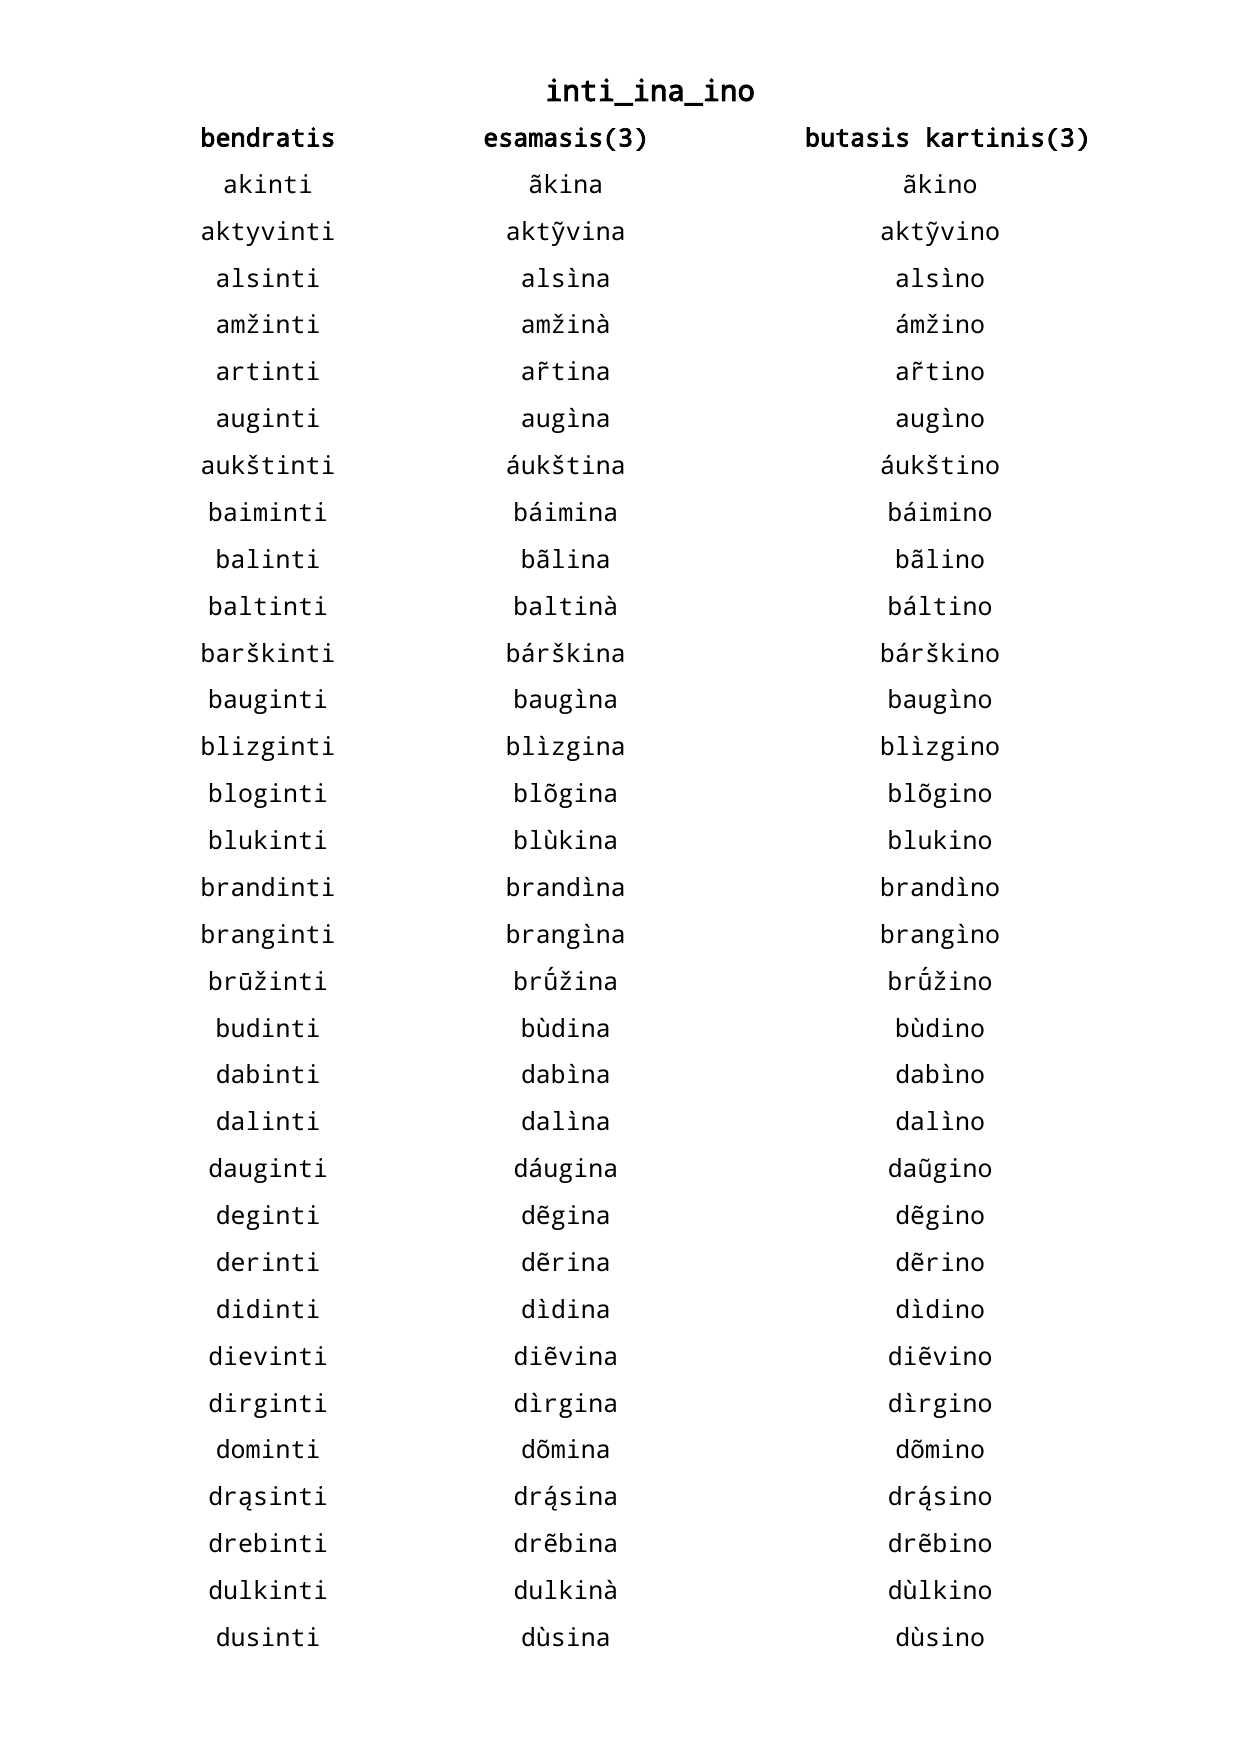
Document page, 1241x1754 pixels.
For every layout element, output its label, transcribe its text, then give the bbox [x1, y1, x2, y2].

table_cell ar̃tino [714, 355, 1181, 402]
table_cell barškinti [118, 636, 417, 683]
table_cell dùsina [418, 1620, 714, 1667]
table_cell drẽbina [418, 1527, 714, 1573]
table_cell brū́žino [714, 964, 1181, 1011]
table_cell áukštino [714, 449, 1181, 495]
table_cell akinti [118, 167, 417, 214]
table_cell drą́sina [418, 1480, 714, 1527]
table_cell bloginti [118, 777, 417, 823]
table_cell drẽbino [714, 1527, 1181, 1573]
table_cell diẽvino [714, 1339, 1181, 1386]
table_cell brandìna [418, 870, 714, 917]
table_cell baltinti [118, 589, 417, 636]
table_cell alsìna [418, 261, 714, 308]
table_cell drebinti [118, 1527, 417, 1573]
table_cell branginti [118, 917, 417, 964]
table_cell artinti [118, 355, 417, 402]
table_cell aktỹvino [714, 214, 1181, 261]
table_cell baugìna [418, 683, 714, 730]
table_cell dìrgina [418, 1386, 714, 1433]
table_cell dalinti [118, 1105, 417, 1152]
table_cell ar̃tina [418, 355, 714, 402]
table_cell bárškino [714, 636, 1181, 683]
table_cell deginti [118, 1199, 417, 1245]
table_cell brangìno [714, 917, 1181, 964]
table_cell dẽrina [418, 1245, 714, 1292]
table_cell bãlina [418, 542, 714, 589]
table_header bendratis [118, 120, 417, 167]
table_cell diẽvina [418, 1339, 714, 1386]
table_cell brandinti [118, 870, 417, 917]
table_cell blõgina [418, 777, 714, 823]
table_cell balinti [118, 542, 417, 589]
table_header butasis kartinis(3) [714, 120, 1181, 167]
table_cell dìrgino [714, 1386, 1181, 1433]
table_cell derinti [118, 1245, 417, 1292]
table_cell dirginti [118, 1386, 417, 1433]
table_cell dáugina [418, 1152, 714, 1198]
table_cell drąsinti [118, 1480, 417, 1527]
table_cell brandìno [714, 870, 1181, 917]
table_cell baiminti [118, 495, 417, 542]
table_cell bauginti [118, 683, 417, 730]
table_cell dalìna [418, 1105, 714, 1152]
table_cell budinti [118, 1011, 417, 1058]
table_cell dabìna [418, 1058, 714, 1105]
table_cell báltino [714, 589, 1181, 636]
table_cell alsìno [714, 261, 1181, 308]
table_cell aktỹvina [418, 214, 714, 261]
table_cell dauginti [118, 1152, 417, 1198]
subtitle inti_ina_ino [118, 74, 1181, 108]
table_cell dievinti [118, 1339, 417, 1386]
table_cell dominti [118, 1433, 417, 1480]
table_cell dõmina [418, 1433, 714, 1480]
table_cell blìzgina [418, 730, 714, 777]
table_cell blukinti [118, 824, 417, 870]
table_cell ãkina [418, 167, 714, 214]
table_cell brū́žina [418, 964, 714, 1011]
table_cell amžinà [418, 308, 714, 355]
table_cell didinti [118, 1292, 417, 1339]
table_cell augìna [418, 402, 714, 448]
table_cell dulkinti [118, 1574, 417, 1620]
table_cell dùsino [714, 1620, 1181, 1667]
table_cell bárškina [418, 636, 714, 683]
table_cell bùdina [418, 1011, 714, 1058]
table_cell brangìna [418, 917, 714, 964]
table_cell dùlkino [714, 1574, 1181, 1620]
table_cell blizginti [118, 730, 417, 777]
table_cell ãkino [714, 167, 1181, 214]
table_cell báimino [714, 495, 1181, 542]
table_cell aukštinti [118, 449, 417, 495]
table_cell baugìno [714, 683, 1181, 730]
table_cell dulkinà [418, 1574, 714, 1620]
table_header esamasis(3) [418, 120, 714, 167]
table_cell dusinti [118, 1620, 417, 1667]
table_cell auginti [118, 402, 417, 448]
table_cell áukština [418, 449, 714, 495]
table_cell dabinti [118, 1058, 417, 1105]
table_cell dìdino [714, 1292, 1181, 1339]
table_cell amžinti [118, 308, 417, 355]
table_cell blìzgino [714, 730, 1181, 777]
table_cell dabìno [714, 1058, 1181, 1105]
table_cell alsinti [118, 261, 417, 308]
table_cell báimina [418, 495, 714, 542]
table_cell dẽgina [418, 1199, 714, 1245]
table_cell dẽrino [714, 1245, 1181, 1292]
table_cell bùdino [714, 1011, 1181, 1058]
table_cell blùkina [418, 824, 714, 870]
table_cell blukino [714, 824, 1181, 870]
table_cell drą́sino [714, 1480, 1181, 1527]
table_cell dẽgino [714, 1199, 1181, 1245]
table_cell ámžino [714, 308, 1181, 355]
table_cell augìno [714, 402, 1181, 448]
table_cell dõmino [714, 1433, 1181, 1480]
table_cell dalìno [714, 1105, 1181, 1152]
table_cell aktyvinti [118, 214, 417, 261]
table_cell brūžinti [118, 964, 417, 1011]
table_cell baltinà [418, 589, 714, 636]
table_cell blõgino [714, 777, 1181, 823]
table_cell dìdina [418, 1292, 714, 1339]
table_cell daũgino [714, 1152, 1181, 1198]
table_cell bãlino [714, 542, 1181, 589]
